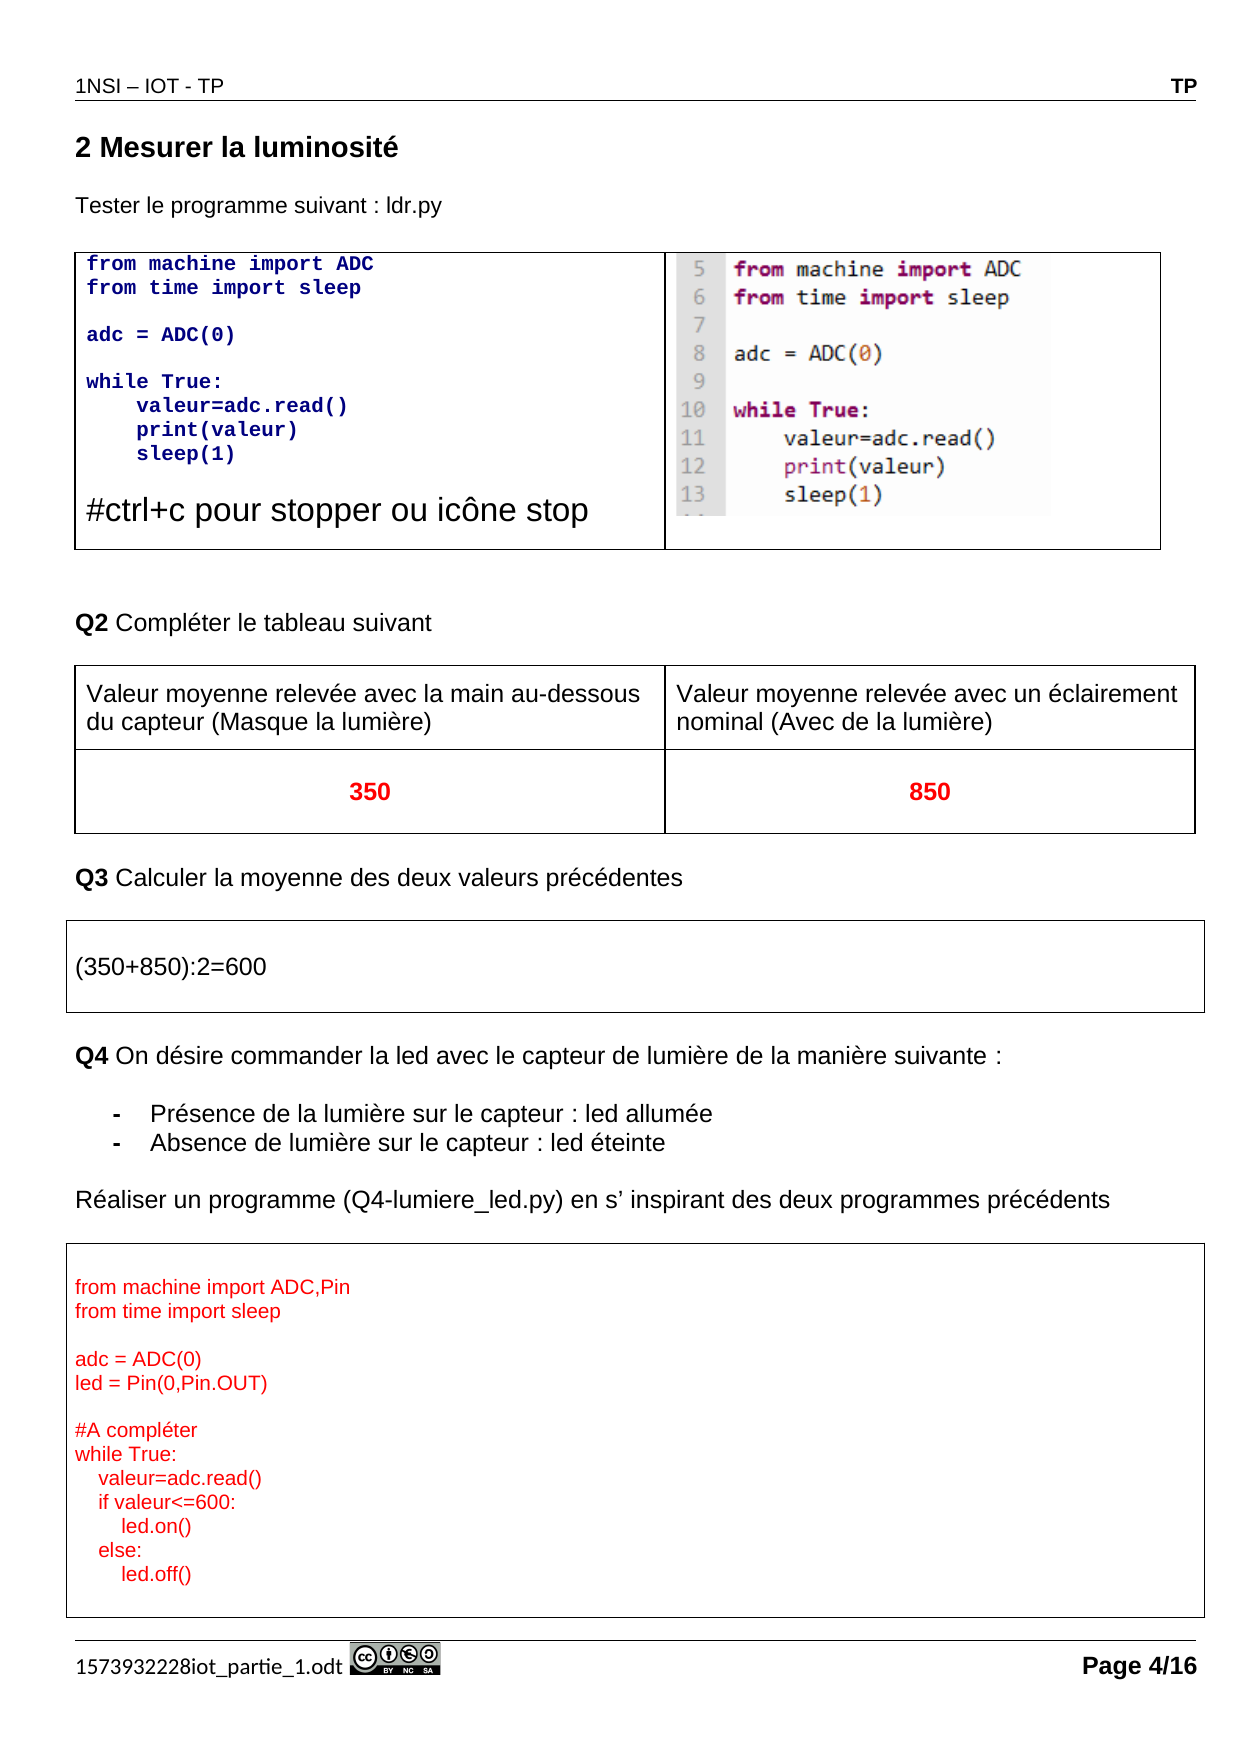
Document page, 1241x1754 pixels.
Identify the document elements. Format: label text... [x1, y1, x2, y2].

text valeur=adc.read() [75, 1466, 1196, 1490]
text from machine import ADC,Pin [75, 1274, 1196, 1298]
text (350+850):2=600 [75, 952, 1196, 981]
text led.off() [75, 1562, 1196, 1586]
text adc = ADC(0) [75, 1346, 1196, 1370]
text Q2 Compléter le tableau suivant [75, 608, 1196, 636]
text Réaliser un programme (Q4-lumiere_led.py) en s’ inspirant des deux programmes précédents [75, 1185, 1196, 1214]
text Q4 On désire commander la led avec le capteur de lumière de la manière suivante : [75, 1041, 1196, 1070]
text if valeur<=600: [75, 1490, 1196, 1514]
text Q3 Calculer la moyenne des deux valeurs précédentes [75, 863, 1196, 891]
table_cell 350 [76, 750, 664, 833]
table_header Valeur moyenne relevée avec un éclairement nominal (Avec de la lumière) [666, 666, 1194, 748]
table_cell 850 [666, 750, 1194, 833]
text Tester le programme suivant : ldr.py [75, 192, 1196, 218]
text led = Pin(0,Pin.OUT) [75, 1370, 1196, 1394]
text 2 Mesurer la luminosité [75, 129, 1196, 163]
table_header [666, 253, 1160, 549]
text while True: [75, 1442, 1196, 1466]
text from time import sleep [75, 1298, 1196, 1322]
text #A compléter [75, 1418, 1196, 1442]
text led.on() [75, 1514, 1196, 1538]
picture [349, 1642, 441, 1675]
table_header Valeur moyenne relevée avec la main au-dessous du capteur (Masque la lumière) [76, 666, 664, 748]
table_header from machine import ADC from time import sleep adc = ADC(0) while True: valeur=adc.read() print(valeur) sleep(1) #ctrl+c pour stopper ou icône stop [76, 253, 664, 549]
text else: [75, 1538, 1196, 1562]
list Absence de lumière sur le capteur : led éteinte [112, 1128, 1196, 1156]
list Présence de la lumière sur le capteur : led allumée [112, 1099, 1196, 1128]
